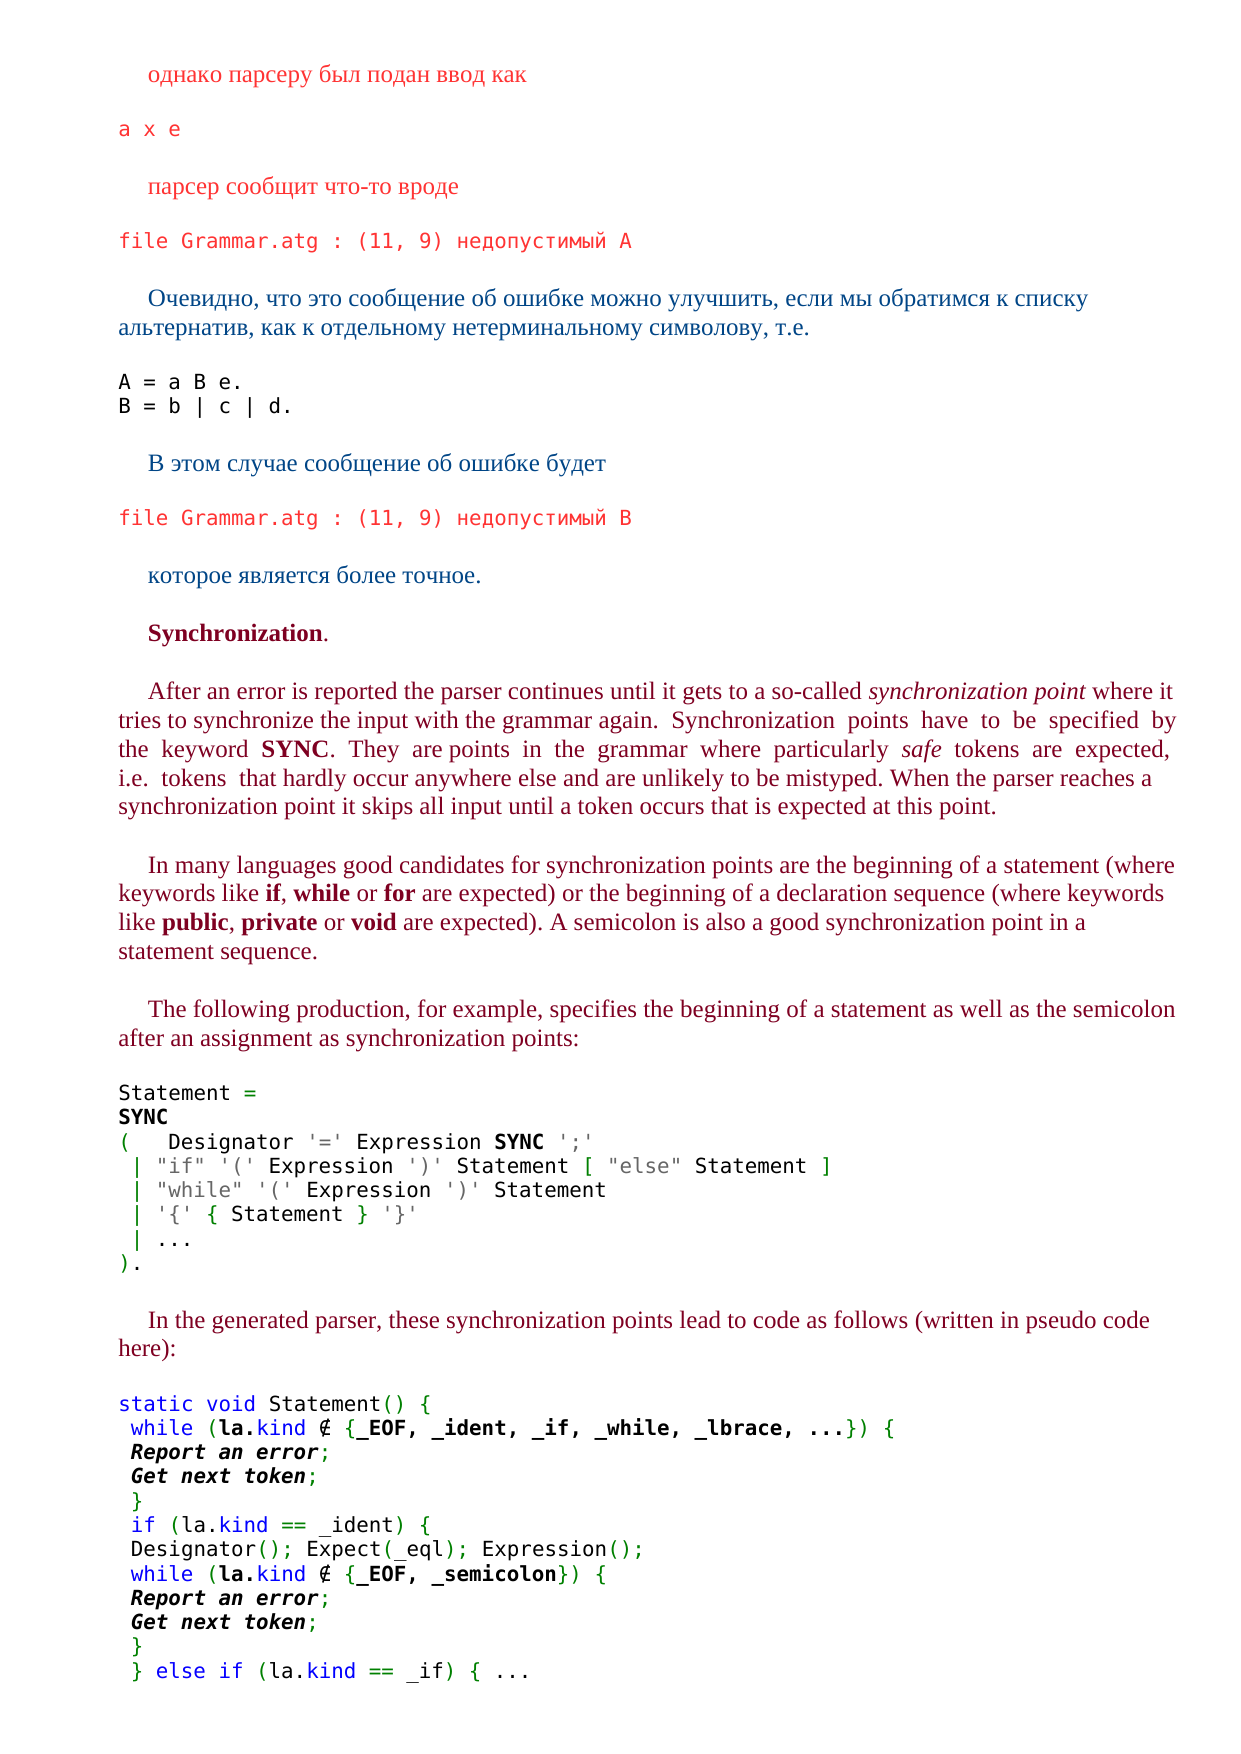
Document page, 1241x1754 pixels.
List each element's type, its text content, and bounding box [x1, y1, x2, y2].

text Очевидно, что это сообщение об ошибке можно улучшить, если мы обратимся к списку альтернатив, как к отдельному нетерминальному символову, т.е. [118, 283, 1181, 341]
text однако парсеру был подан ввод как [118, 59, 1181, 88]
text The following production, for example, specifies the beginning of a statement as well as the semicolon after an assignment as synchronization points: [118, 994, 1181, 1052]
text A = a B e. B = b | c | d. [118, 370, 1181, 418]
text In many languages good candidates for synchronization points are the beginning of a statement (where keywords like if, while or for are expected) or the beginning of a declaration sequence (where keywords like public, private or void are expected). A semicolon is also a good synchronization point in a statement sequence. [118, 850, 1181, 965]
text В этом случае сообщение об ошибке будет [118, 448, 1181, 477]
text парсер сообщит что-то вроде [118, 171, 1181, 200]
text Synchronization. [118, 618, 1181, 647]
text file Grammar.atg : (11, 9) недопустимый B [118, 506, 1181, 531]
text Statement = SYNC ( Designator '=' Expression SYNC ';' | "if" '(' Expression ')' Statement [ "else" Statement ] | "while" '(' Expression ')' Statement | '{' { Statement } '}' | ... ). [118, 1081, 1181, 1275]
text которое является более точное. [118, 560, 1181, 589]
text In the generated parser, these synchronization points lead to code as follows (written in pseudo code here): [118, 1305, 1181, 1362]
text file Grammar.atg : (11, 9) недопустимый A [118, 229, 1181, 253]
text After an error is reported the parser continues until it gets to a so-called synchronization point where it tries to synchronize the input with the grammar again. Synchronization points have to be specified by the keyword SYNC. They are points in the grammar where particularly safe tokens are expected, i.e. tokens that hardly occur anywhere else and are unlikely to be mistyped. When the parser reaches a synchronization point it skips all input until a token occurs that is expected at this point. [118, 676, 1181, 820]
text static void Statement() { while (la.kind ∉ {_EOF, _ident, _if, _while, _lbrace, ...}) { Report an error; Get next token; } if (la.kind == _ident) { Designator(); Expect(_eql); Expression(); while (la.kind ∉ {_EOF, _semicolon}) { Report an error; Get next token; } } else if (la.kind == _if) { ... [118, 1392, 1181, 1683]
text a x e [118, 117, 1181, 142]
